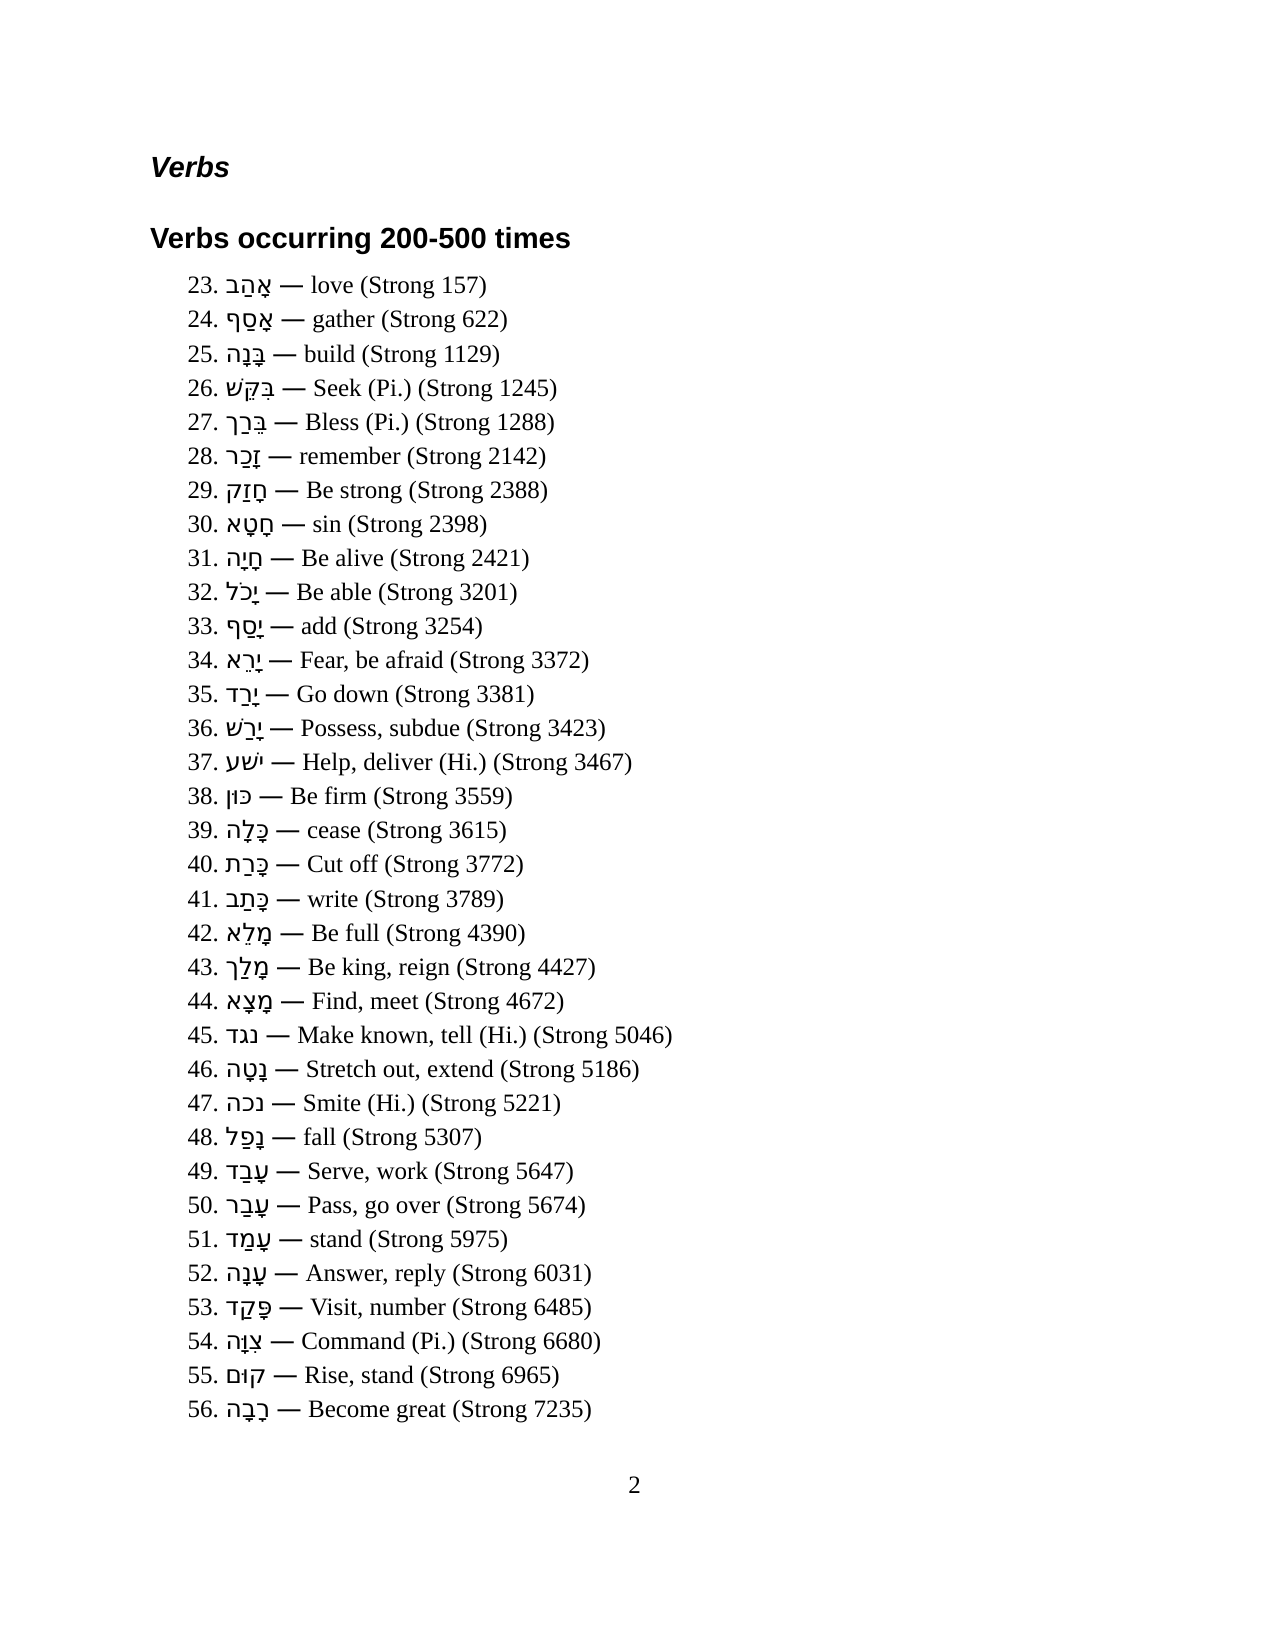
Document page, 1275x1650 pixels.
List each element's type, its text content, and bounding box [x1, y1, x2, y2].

list זָכַר — remember (Strong 2142) [187, 437, 1125, 471]
list עָנָה — Answer, reply (Strong 6031) [187, 1255, 1125, 1289]
list יָרֵא — Fear, be afraid (Strong 3372) [187, 642, 1125, 676]
list יָכֹל — Be able (Strong 3201) [187, 574, 1125, 608]
list נָפַל — fall (Strong 5307) [187, 1119, 1125, 1153]
list חָטָא — sin (Strong 2398) [187, 506, 1125, 539]
list נגד — Make known, tell (Hi.) (Strong 5046) [187, 1016, 1125, 1051]
list בָּנָה — build (Strong 1129) [187, 335, 1125, 369]
list יָרַד — Go down (Strong 3381) [187, 676, 1125, 710]
list אָסַף — gather (Strong 622) [187, 301, 1125, 335]
list עָבַר — Pass, go over (Strong 5674) [187, 1187, 1125, 1221]
subtitle Verbs [150, 150, 1125, 183]
list עָבַד — Serve, work (Strong 5647) [187, 1153, 1125, 1187]
list פָּקַד — Visit, number (Strong 6485) [187, 1289, 1125, 1323]
list מָלֵא — Be full (Strong 4390) [187, 914, 1125, 948]
list כָּרַת — Cut off (Strong 3772) [187, 846, 1125, 880]
list אָהַב — love (Strong 157) [187, 267, 1125, 301]
list נָטָה — Stretch out, extend (Strong 5186) [187, 1051, 1125, 1084]
list קוּם — Rise, stand (Strong 6965) [187, 1357, 1125, 1391]
list מָצָא — Find, meet (Strong 4672) [187, 982, 1125, 1016]
list רָבָה — Become great (Strong 7235) [187, 1391, 1125, 1425]
list כָּתַב — write (Strong 3789) [187, 880, 1125, 914]
list כָּלָה — cease (Strong 3615) [187, 812, 1125, 846]
list חָיָה — Be alive (Strong 2421) [187, 539, 1125, 574]
list בֵּרַך — Bless (Pi.) (Strong 1288) [187, 403, 1125, 437]
list ישׁע — Help, deliver (Hi.) (Strong 3467) [187, 744, 1125, 778]
list כּוּן — Be firm (Strong 3559) [187, 778, 1125, 812]
list חָזַק — Be strong (Strong 2388) [187, 471, 1125, 506]
list צִוָּה — Command (Pi.) (Strong 6680) [187, 1323, 1125, 1357]
list מָלַך — Be king, reign (Strong 4427) [187, 948, 1125, 982]
subtitle Verbs occurring 200-500 times [150, 221, 1125, 254]
list יָרַשׁ — Possess, subdue (Strong 3423) [187, 710, 1125, 744]
list יָסַף — add (Strong 3254) [187, 608, 1125, 642]
list בִּקֵּשׁ — Seek (Pi.) (Strong 1245) [187, 369, 1125, 403]
list נכה — Smite (Hi.) (Strong 5221) [187, 1084, 1125, 1119]
list עָמַד — stand (Strong 5975) [187, 1221, 1125, 1255]
